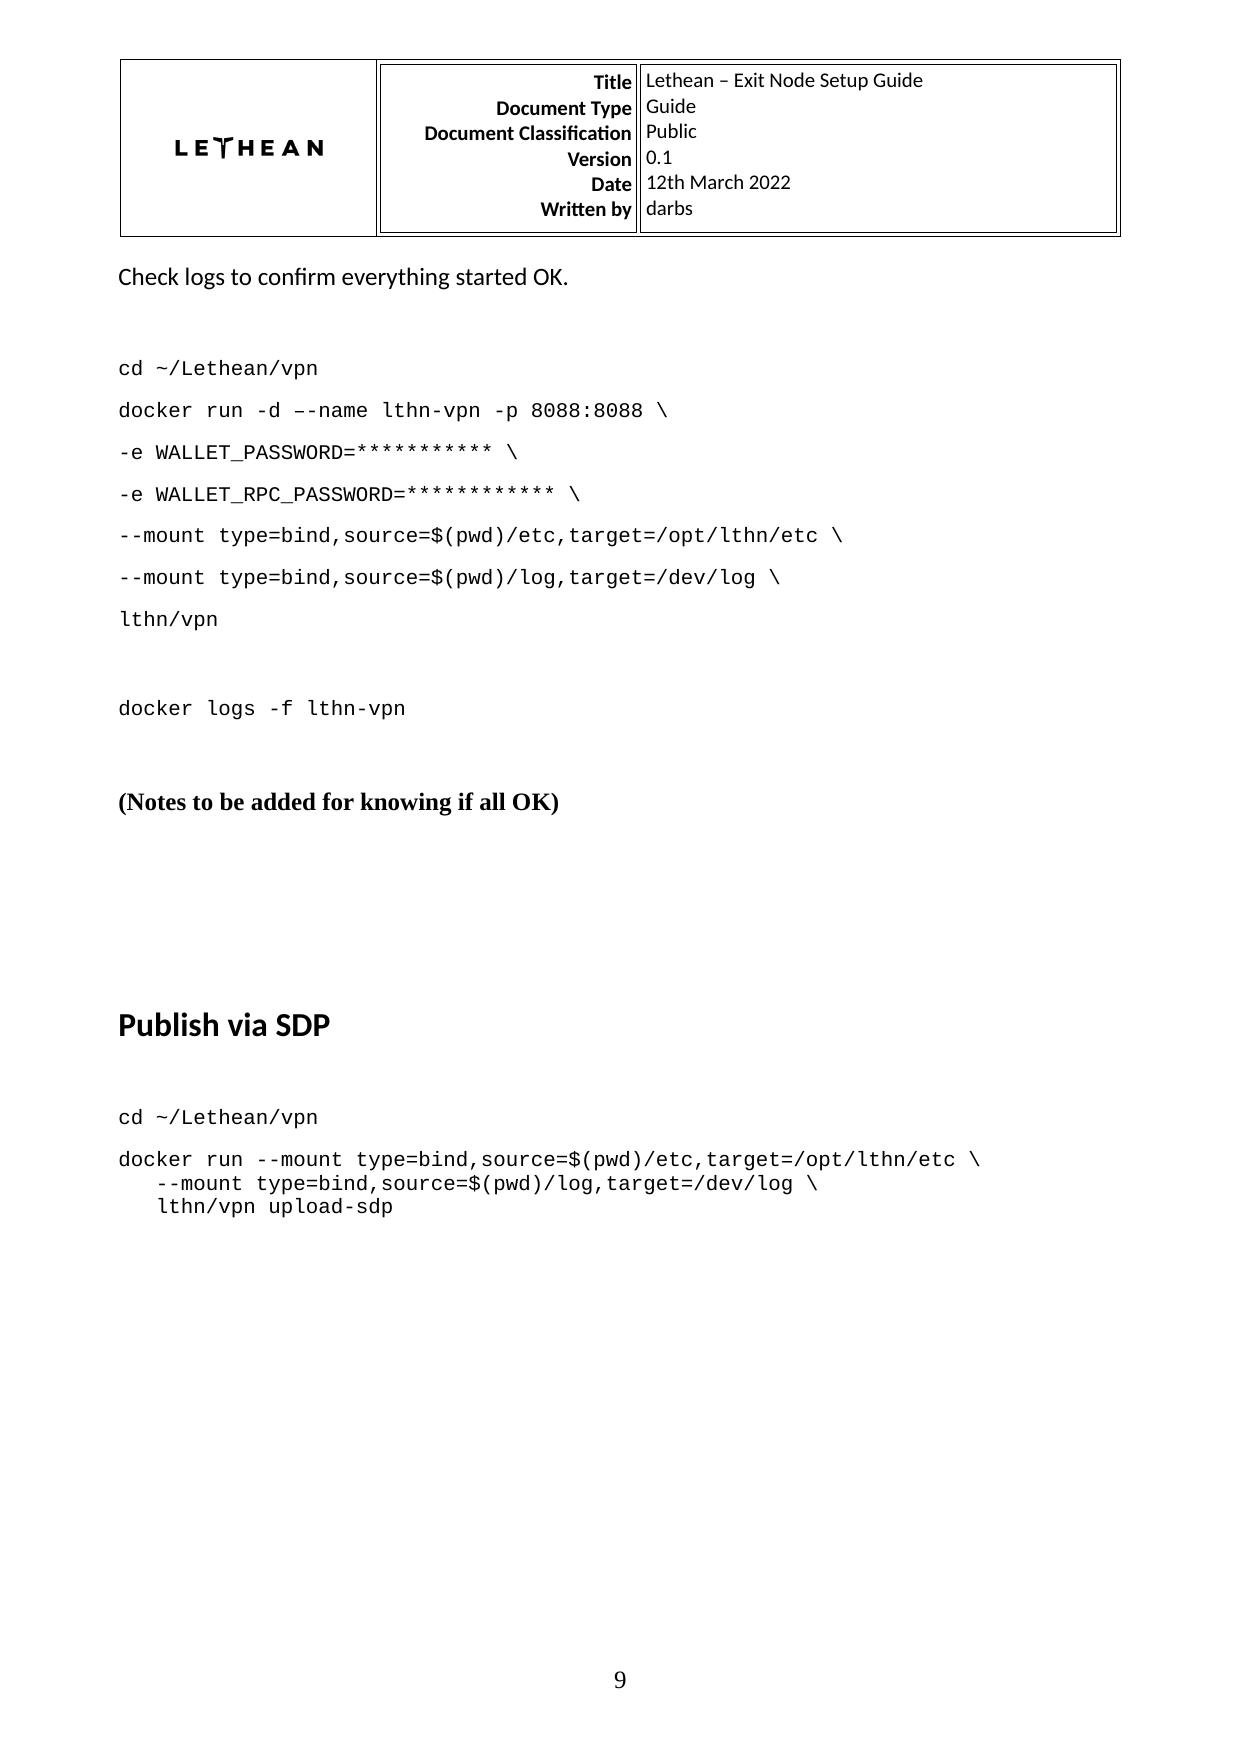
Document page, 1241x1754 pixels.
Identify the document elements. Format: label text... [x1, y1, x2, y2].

text docker run -d –-name lthn-vpn -p 8088:8088 \ [118, 400, 1122, 424]
text lthn/vpn [118, 609, 1122, 632]
text --mount type=bind,source=$(pwd)/log,target=/dev/log \ [118, 1173, 1122, 1196]
text docker logs -f lthn-vpn [118, 698, 1122, 721]
text Check logs to confirm everything started OK. [118, 261, 1122, 292]
picture [125, 62, 373, 234]
subtitle Publish via SDP [118, 1004, 1122, 1045]
text -e WALLET_RPC_PASSWORD=************ \ [118, 483, 1122, 507]
text --mount type=bind,source=$(pwd)/log,target=/dev/log \ [118, 567, 1122, 591]
text --mount type=bind,source=$(pwd)/etc,target=/opt/lthn/etc \ [118, 525, 1122, 549]
text lthn/vpn upload-sdp [118, 1196, 1122, 1220]
text docker run --mount type=bind,source=$(pwd)/etc,target=/opt/lthn/etc \ [118, 1149, 1122, 1173]
text cd ~/Lethean/vpn [118, 1107, 1122, 1131]
text cd ~/Lethean/vpn [118, 358, 1122, 382]
text (Notes to be added for knowing if all OK) [118, 787, 1122, 816]
text -e WALLET_PASSWORD=*********** \ [118, 442, 1122, 465]
